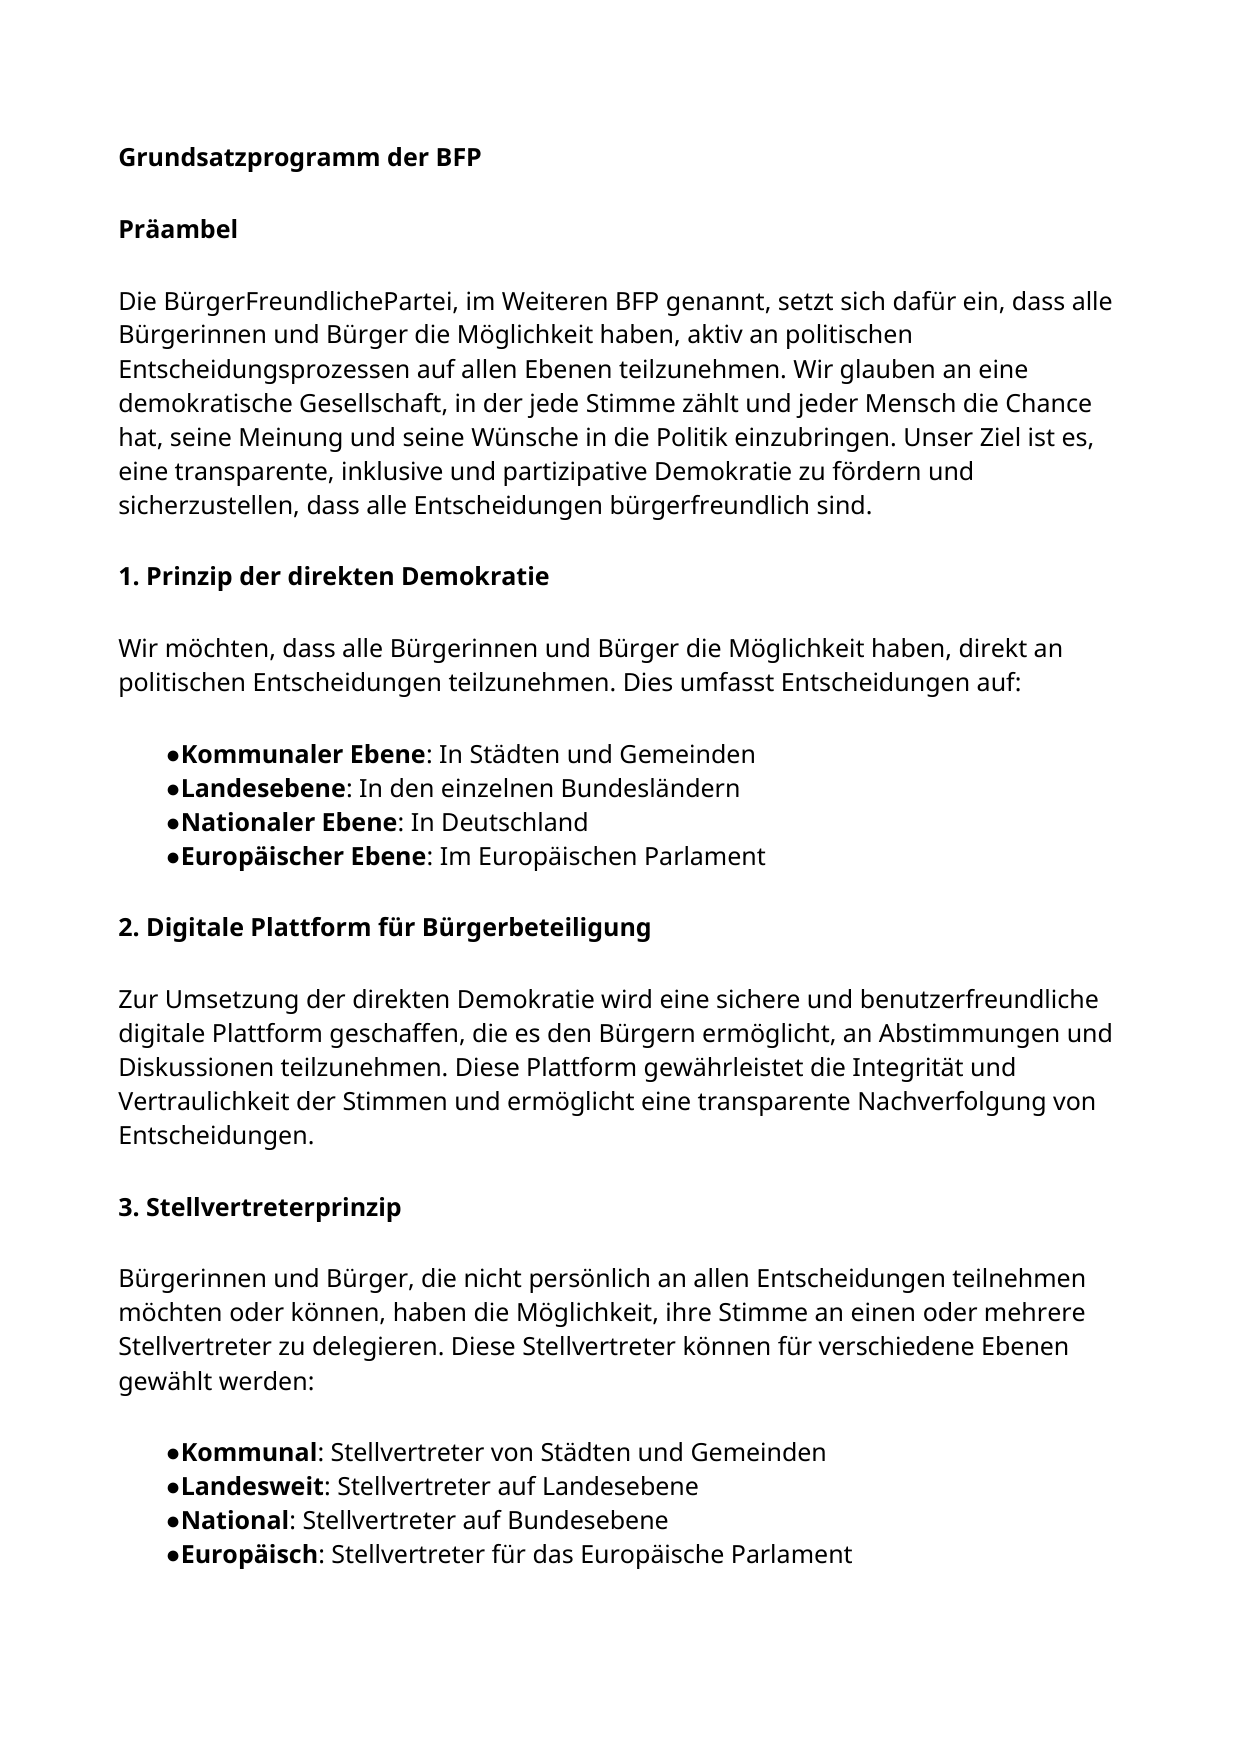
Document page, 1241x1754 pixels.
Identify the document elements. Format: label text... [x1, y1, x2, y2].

list Nationaler Ebene: In Deutschland [118, 804, 1122, 838]
text Zur Umsetzung der direkten Demokratie wird eine sichere und benutzerfreundliche digitale Plattform geschaffen, die es den Bürgern ermöglicht, an Abstimmungen und Diskussionen teilzunehmen. Diese Plattform gewährleistet die Integrität und Vertraulichkeit der Stimmen und ermöglicht eine transparente Nachverfolgung von Entscheidungen. [118, 982, 1122, 1152]
list Landesweit: Stellvertreter auf Landesebene [118, 1469, 1122, 1503]
list Europäisch: Stellvertreter für das Europäische Parlament [118, 1537, 1122, 1571]
list Europäischer Ebene: Im Europäischen Parlament [118, 838, 1122, 872]
list Landesebene: In den einzelnen Bundesländern [118, 770, 1122, 804]
list Kommunaler Ebene: In Städten und Gemeinden [118, 736, 1122, 770]
text Grundsatzprogramm der BFP [118, 140, 1122, 174]
list Kommunal: Stellvertreter von Städten und Gemeinden [118, 1435, 1122, 1469]
text Wir möchten, dass alle Bürgerinnen und Bürger die Möglichkeit haben, direkt an politischen Entscheidungen teilzunehmen. Dies umfasst Entscheidungen auf: [118, 631, 1122, 699]
text Bürgerinnen und Bürger, die nicht persönlich an allen Entscheidungen teilnehmen möchten oder können, haben die Möglichkeit, ihre Stimme an einen oder mehrere Stellvertreter zu delegieren. Diese Stellvertreter können für verschiedene Ebenen gewählt werden: [118, 1261, 1122, 1397]
list National: Stellvertreter auf Bundesebene [118, 1503, 1122, 1537]
text 3. Stellvertreterprinzip [118, 1189, 1122, 1223]
text 2. Digitale Plattform für Bürgerbeteiligung [118, 910, 1122, 944]
text Die BürgerFreundlichePartei, im Weiteren BFP genannt, setzt sich dafür ein, dass alle Bürgerinnen und Bürger die Möglichkeit haben, aktiv an politischen Entscheidungsprozessen auf allen Ebenen teilzunehmen. Wir glauben an eine demokratische Gesellschaft, in der jede Stimme zählt und jeder Mensch die Chance hat, seine Meinung und seine Wünsche in die Politik einzubringen. Unser Ziel ist es, eine transparente, inklusive und partizipative Demokratie zu fördern und sicherzustellen, dass alle Entscheidungen bürgerfreundlich sind. [118, 283, 1122, 522]
text 1. Prinzip der direkten Demokratie [118, 559, 1122, 593]
text Präambel [118, 212, 1122, 246]
